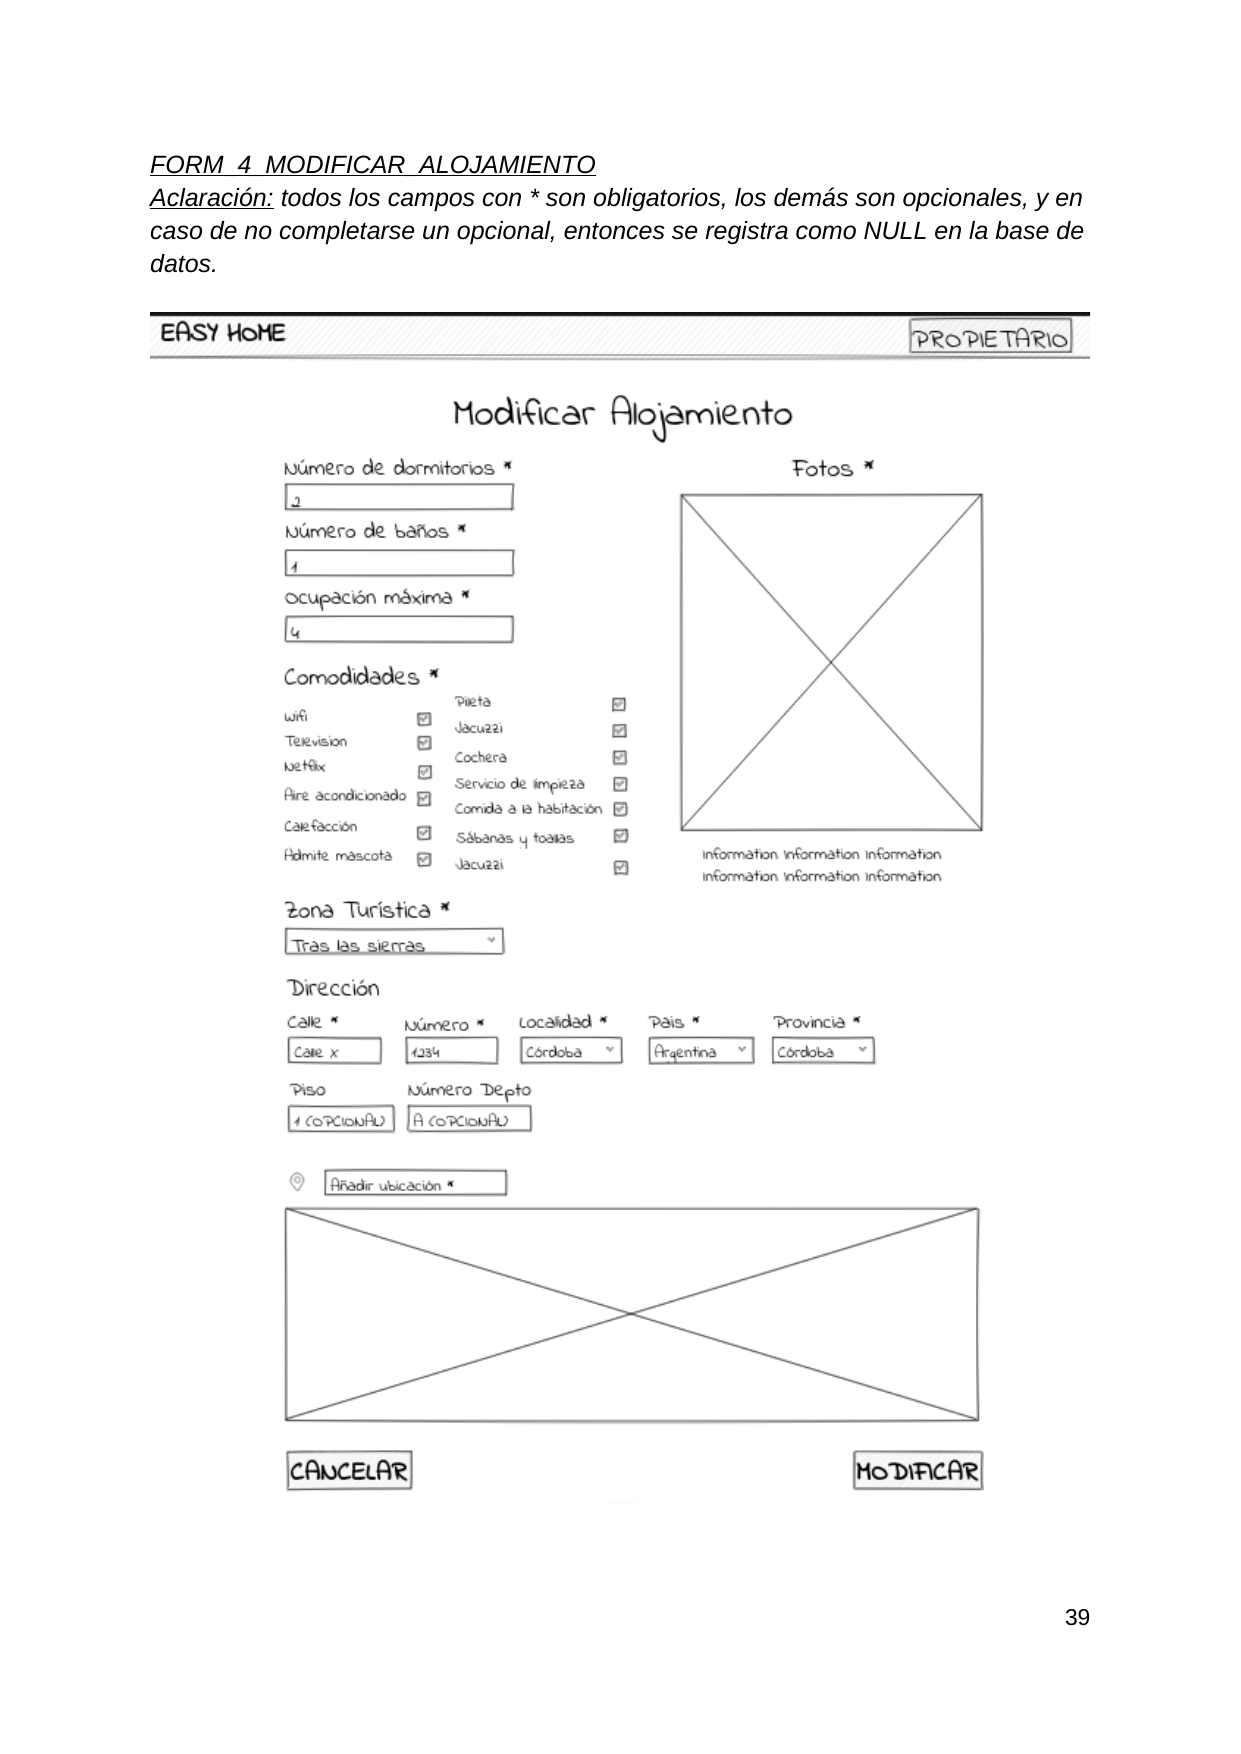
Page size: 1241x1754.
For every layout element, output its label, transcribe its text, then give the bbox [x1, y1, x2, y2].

text FORM_4_MODIFICAR_ALOJAMIENTO [150, 150, 1090, 179]
text Aclaración: todos los campos con * son obligatorios, los demás son opcionales, y en caso de no completarse un opcional, entonces se registra como NULL en la base de datos. [150, 183, 1090, 278]
picture [150, 312, 1091, 1505]
